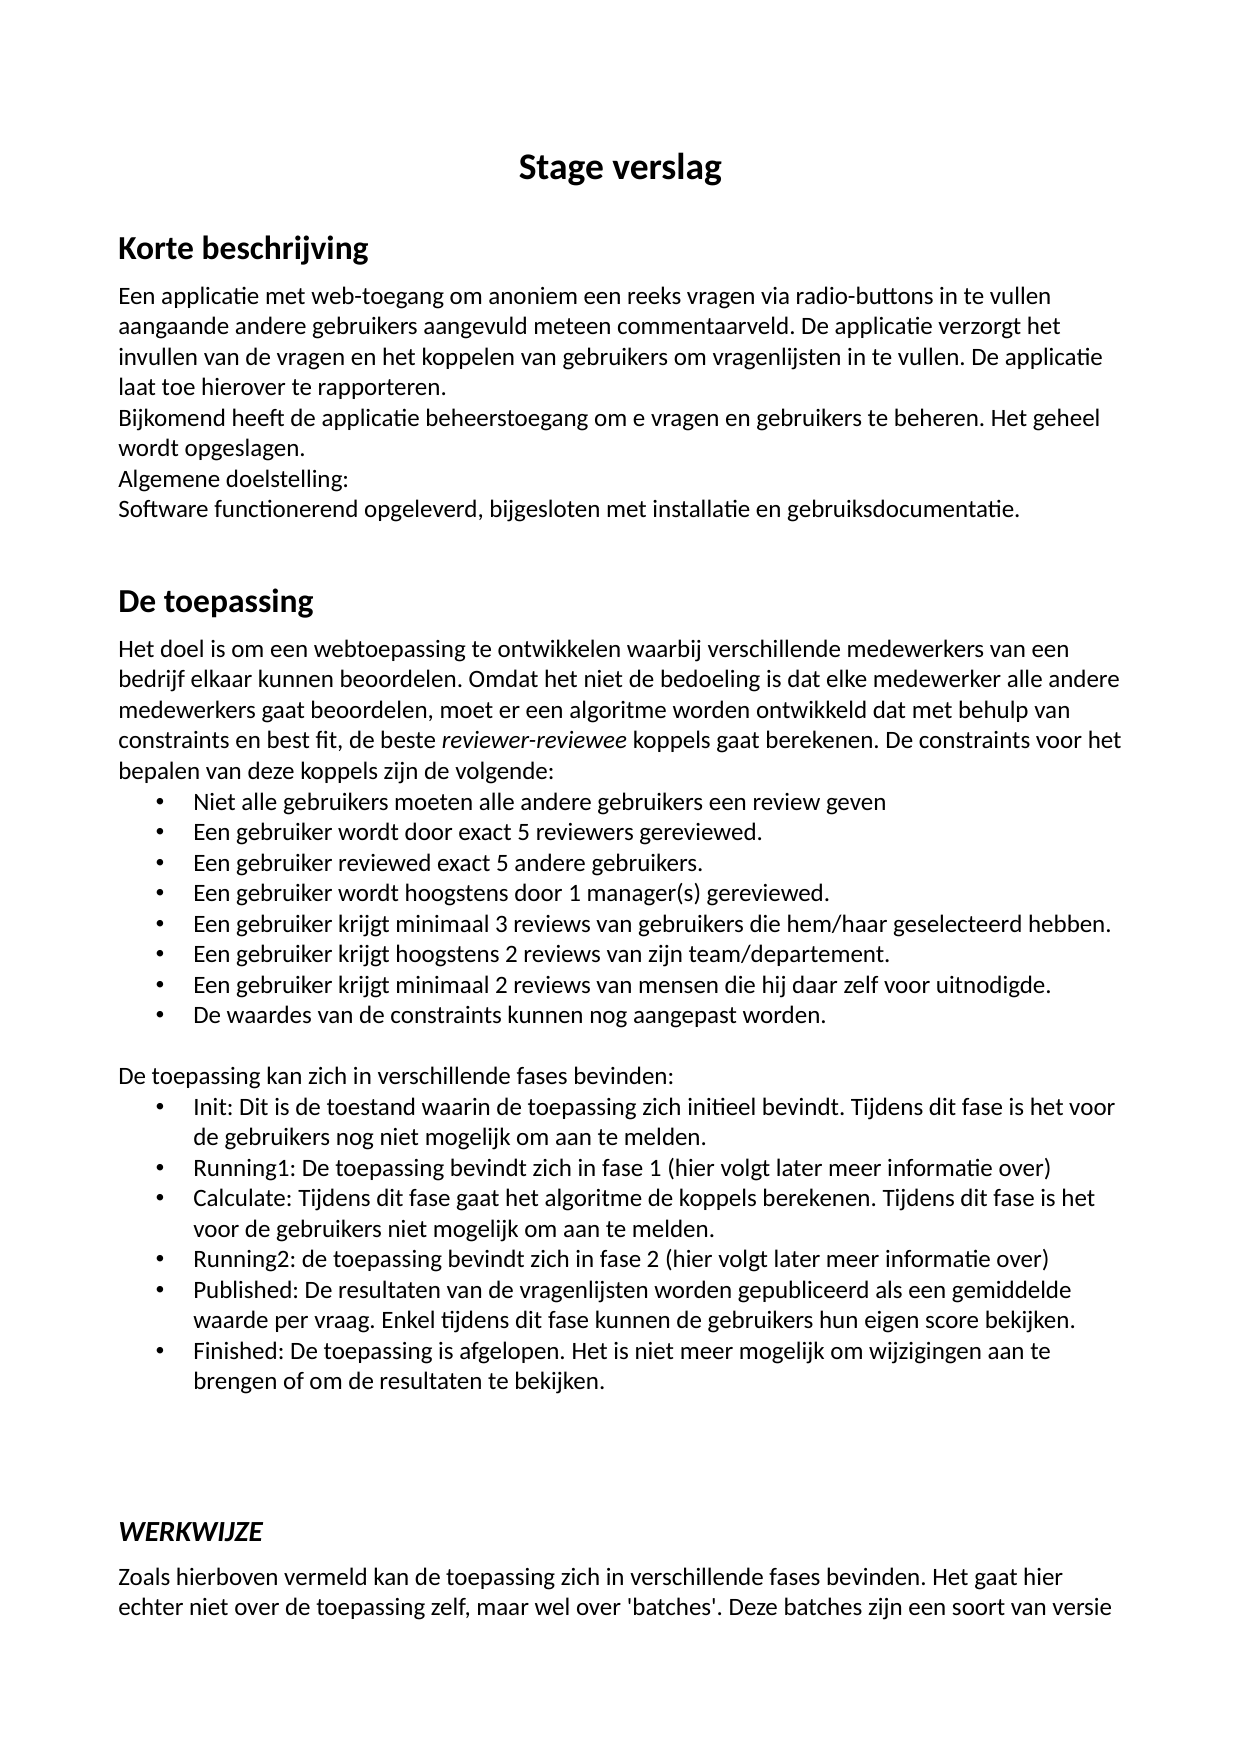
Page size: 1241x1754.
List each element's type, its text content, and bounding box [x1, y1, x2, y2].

list Calculate: Tijdens dit fase gaat het algoritme de koppels berekenen. Tijdens dit fase is het voor de gebruikers niet mogelijk om aan te melden. [156, 1182, 1122, 1243]
list De waardes van de constraints kunnen nog aangepast worden. [156, 999, 1122, 1030]
list Een gebruiker krijgt hoogstens 2 reviews van zijn team/departement. [156, 938, 1122, 969]
text Algemene doelstelling: [118, 463, 1122, 493]
text Het doel is om een webtoepassing te ontwikkelen waarbij verschillende medewerkers van een bedrijf elkaar kunnen beoordelen. Omdat het niet de bedoeling is dat elke medewerker alle andere medewerkers gaat beoordelen, moet er een algoritme worden ontwikkeld dat met behulp van constraints en best fit, de beste reviewer-reviewee koppels gaat berekenen. De constraints voor het bepalen van deze koppels zijn de volgende: [118, 633, 1122, 786]
list Init: Dit is de toestand waarin de toepassing zich initieel bevindt. Tijdens dit fase is het voor de gebruikers nog niet mogelijk om aan te melden. [156, 1091, 1122, 1152]
text Een applicatie met web-toegang om anoniem een reeks vragen via radio-buttons in te vullen aangaande andere gebruikers aangevuld meteen commentaarveld. De applicatie verzorgt het invullen van de vragen en het koppelen van gebruikers om vragenlijsten in te vullen. De applicatie laat toe hierover te rapporteren. [118, 280, 1122, 402]
subtitle De toepassing [118, 579, 1122, 621]
title Stage verslag [118, 143, 1122, 189]
list Running1: De toepassing bevindt zich in fase 1 (hier volgt later meer informatie over) [156, 1152, 1122, 1182]
list Een gebruiker wordt hoogstens door 1 manager(s) gereviewed. [156, 877, 1122, 908]
text De toepassing kan zich in verschillende fases bevinden: [118, 1060, 1122, 1091]
list Finished: De toepassing is afgelopen. Het is niet meer mogelijk om wijzigingen aan te brengen of om de resultaten te bekijken. [156, 1335, 1122, 1396]
list Een gebruiker krijgt minimaal 2 reviews van mensen die hij daar zelf voor uitnodigde. [156, 969, 1122, 999]
list Een gebruiker wordt door exact 5 reviewers gereviewed. [156, 816, 1122, 847]
subtitle WERKWIJZE [118, 1513, 1122, 1548]
text Zoals hierboven vermeld kan de toepassing zich in verschillende fases bevinden. Het gaat hier echter niet over de toepassing zelf, maar wel over 'batches'. Deze batches zijn een soort van versie [118, 1561, 1122, 1622]
list Een gebruiker krijgt minimaal 3 reviews van gebruikers die hem/haar geselecteerd hebben. [156, 908, 1122, 938]
text Bijkomend heeft de applicatie beheerstoegang om e vragen en gebruikers te beheren. Het geheel wordt opgeslagen. [118, 402, 1122, 463]
subtitle Korte beschrijving [118, 226, 1122, 267]
list Een gebruiker reviewed exact 5 andere gebruikers. [156, 847, 1122, 877]
text Software functionerend opgeleverd, bijgesloten met installatie en gebruiksdocumentatie. [118, 493, 1122, 524]
list Published: De resultaten van de vragenlijsten worden gepubliceerd als een gemiddelde waarde per vraag. Enkel tijdens dit fase kunnen de gebruikers hun eigen score bekijken. [156, 1274, 1122, 1335]
list Running2: de toepassing bevindt zich in fase 2 (hier volgt later meer informatie over) [156, 1243, 1122, 1274]
list Niet alle gebruikers moeten alle andere gebruikers een review geven [156, 786, 1122, 816]
